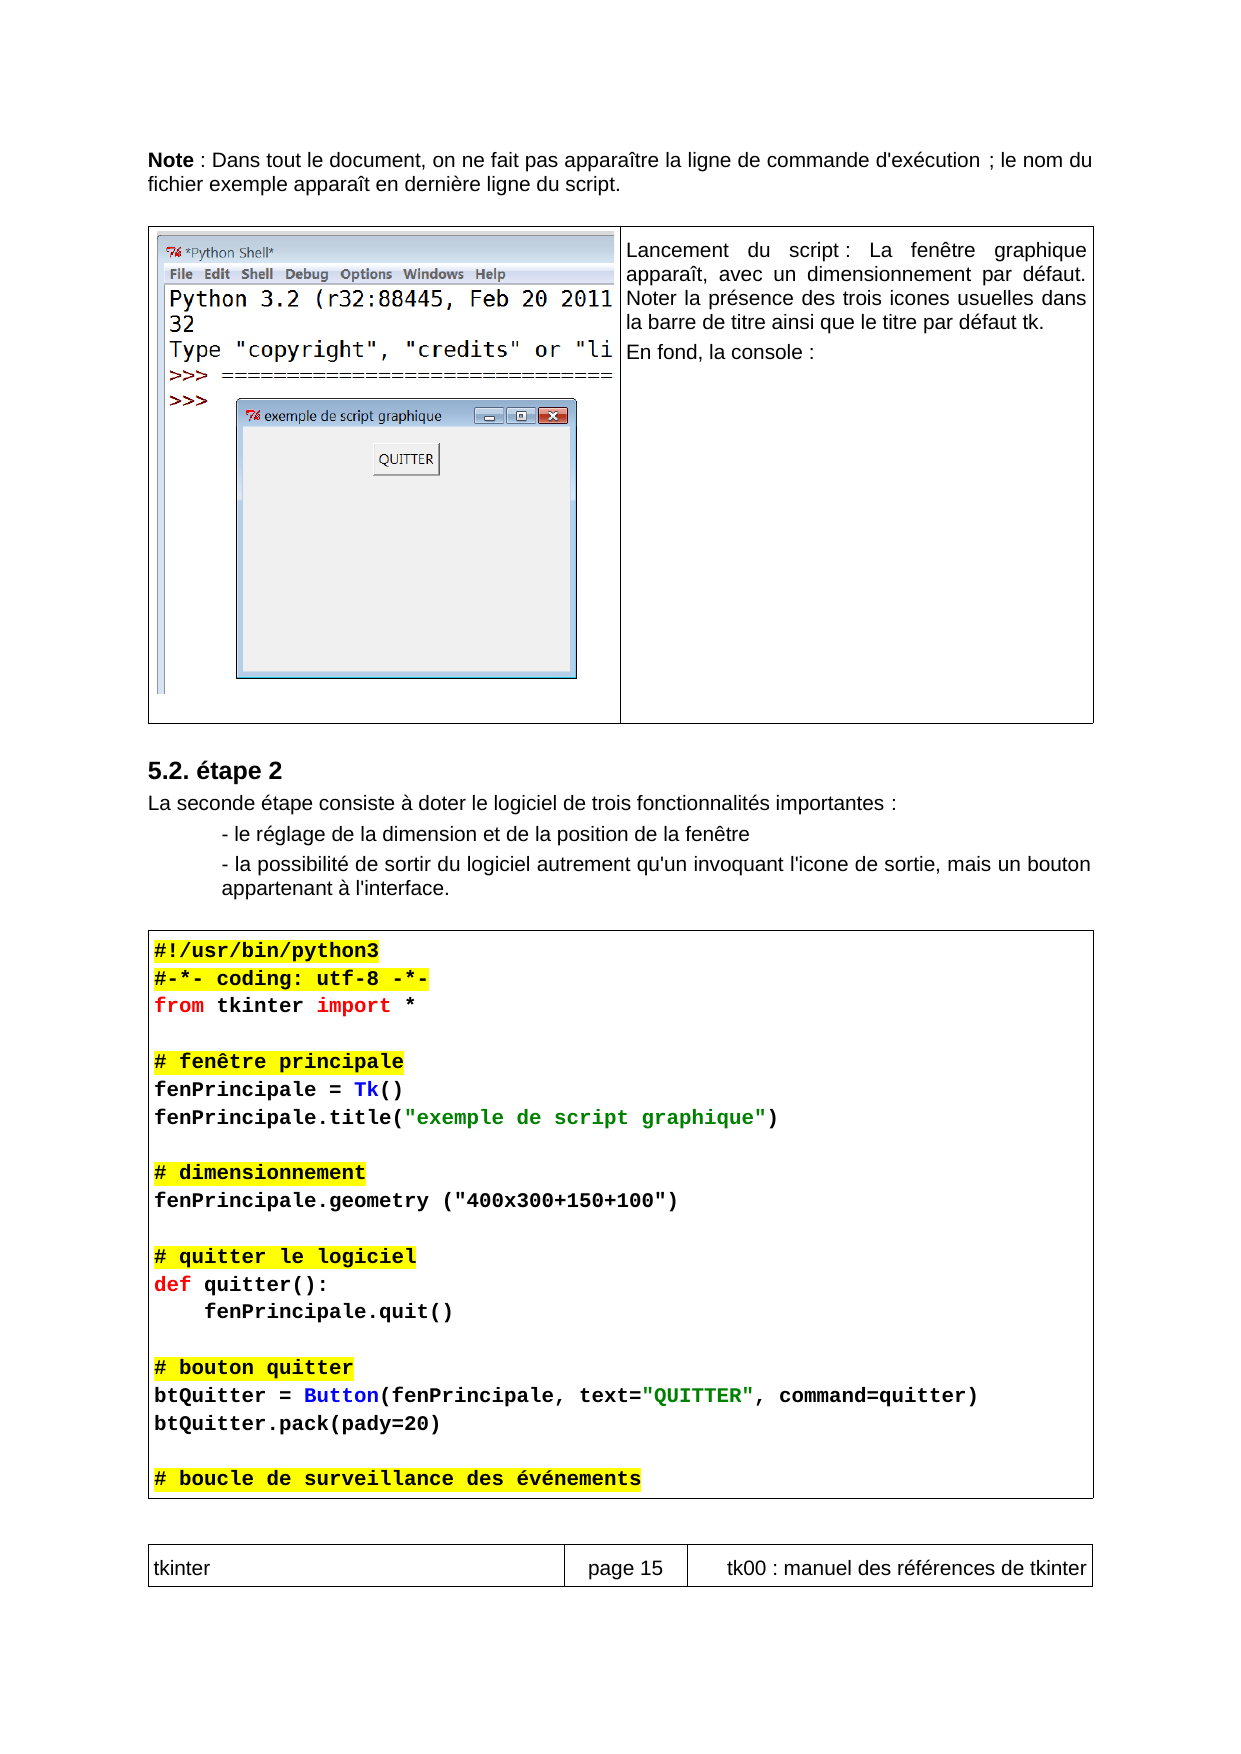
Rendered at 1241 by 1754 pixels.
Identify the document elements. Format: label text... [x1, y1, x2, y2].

table_header #!/usr/bin/python3 #-*- coding: utf-8 -*- from tkinter import * # fenêtre principale fenPrincipale = Tk() fenPrincipale.title("exemple de script graphique") # dimensionnement fenPrincipale.geometry ("400x300+150+100") # quitter le logiciel def quitter(): fenPrincipale.quit() # bouton quitter btQuitter = Button(fenPrincipale, text="QUITTER", command=quitter) btQuitter.pack(pady=20) # boucle de surveillance des événements [149, 931, 1093, 1498]
text - la possibilité de sortir du logiciel autrement qu'un invoquant l'icone de sortie, mais un bouton appartenant à l'interface. [221, 852, 1093, 899]
text La seconde étape consiste à doter le logiciel de trois fonctionnalités importantes : [148, 791, 1093, 815]
text - le réglage de la dimension et de la position de la fenêtre [221, 821, 1093, 845]
text Note : Dans tout le document, on ne fait pas apparaître la ligne de commande d'exécution ; le nom du fichier exemple apparaît en dernière ligne du script. [148, 148, 1093, 196]
picture [153, 231, 615, 694]
table_header [149, 227, 620, 723]
table_header Lancement du script : La fenêtre graphique apparaît, avec un dimensionnement par défaut. Noter la présence des trois icones usuelles dans la barre de titre ainsi que le titre par défaut tk. En fond, la console : [621, 227, 1093, 723]
subtitle 5.2. étape 2 [148, 756, 1093, 785]
